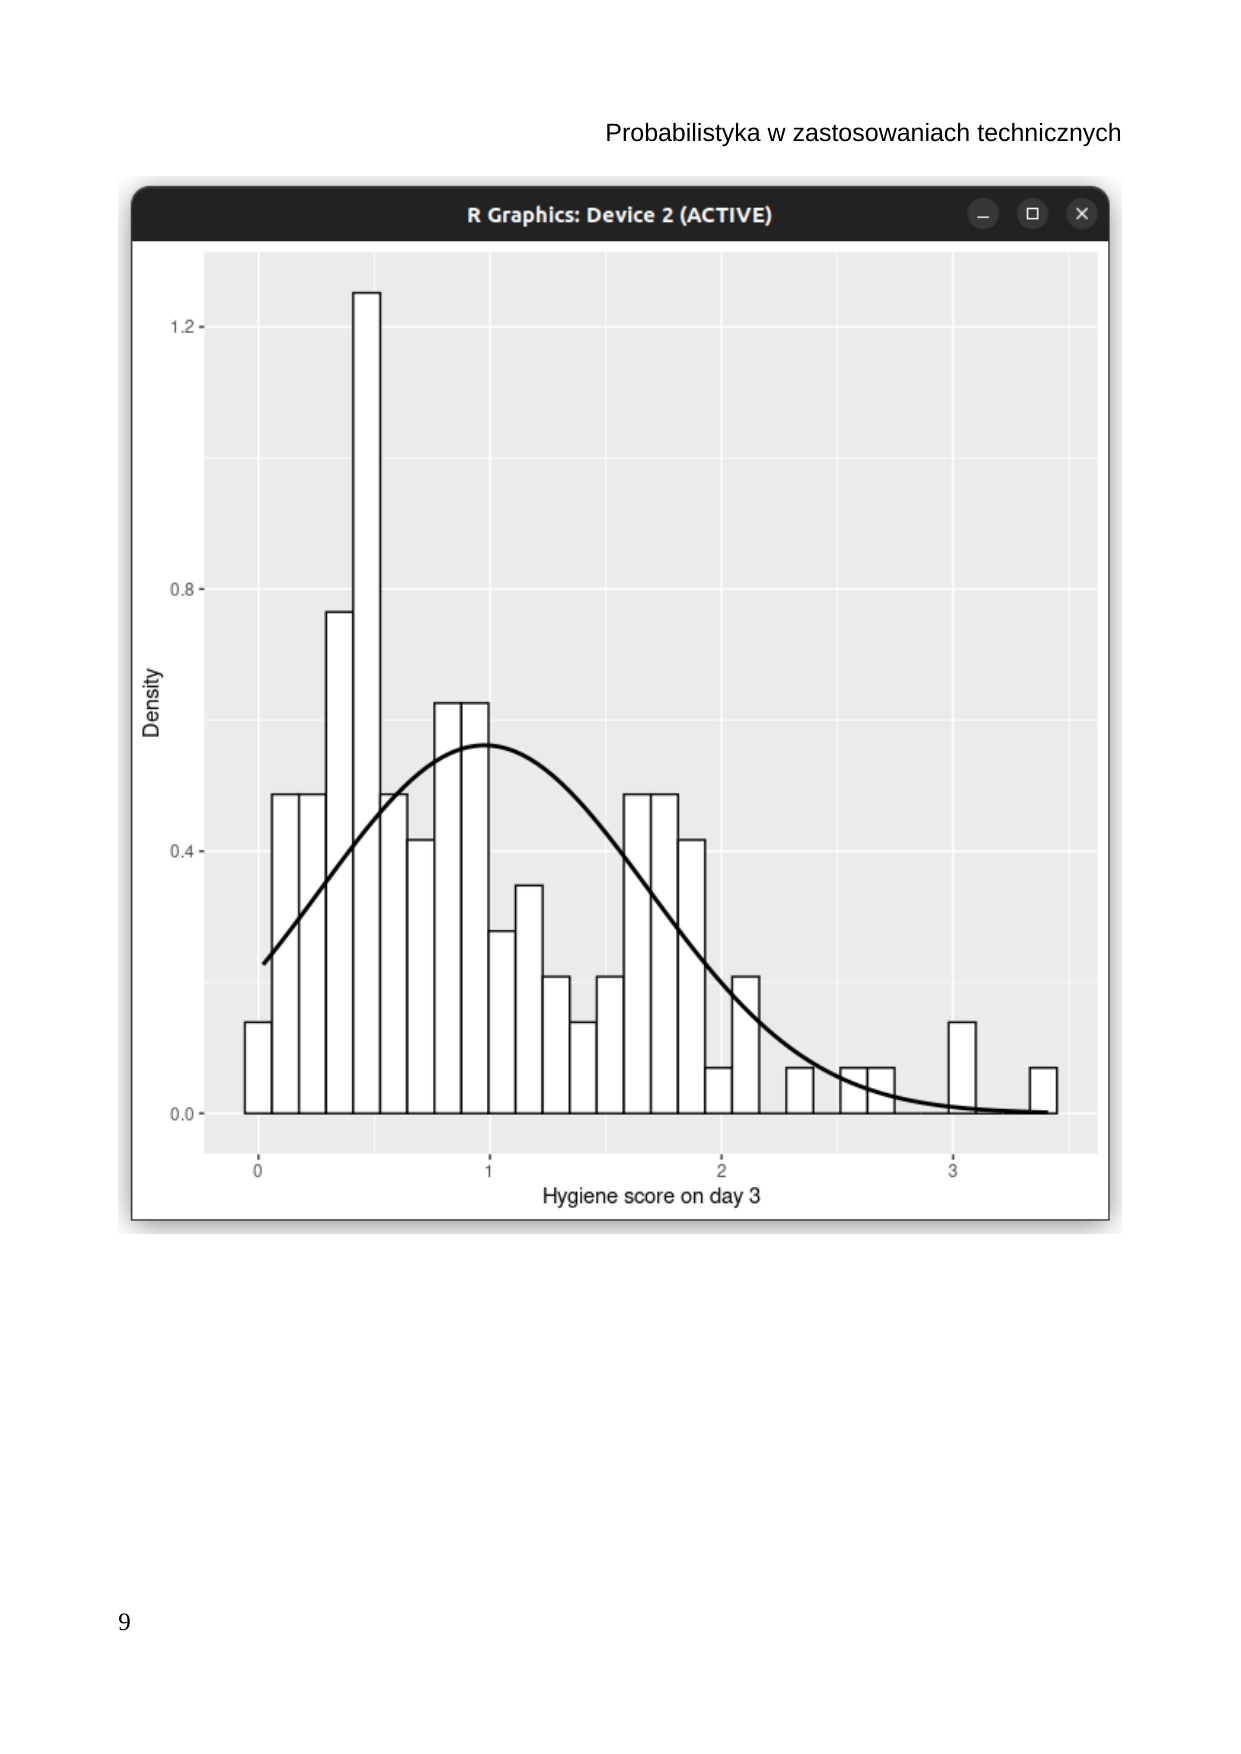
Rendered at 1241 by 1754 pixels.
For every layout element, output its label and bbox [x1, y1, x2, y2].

picture [118, 176, 1123, 1234]
